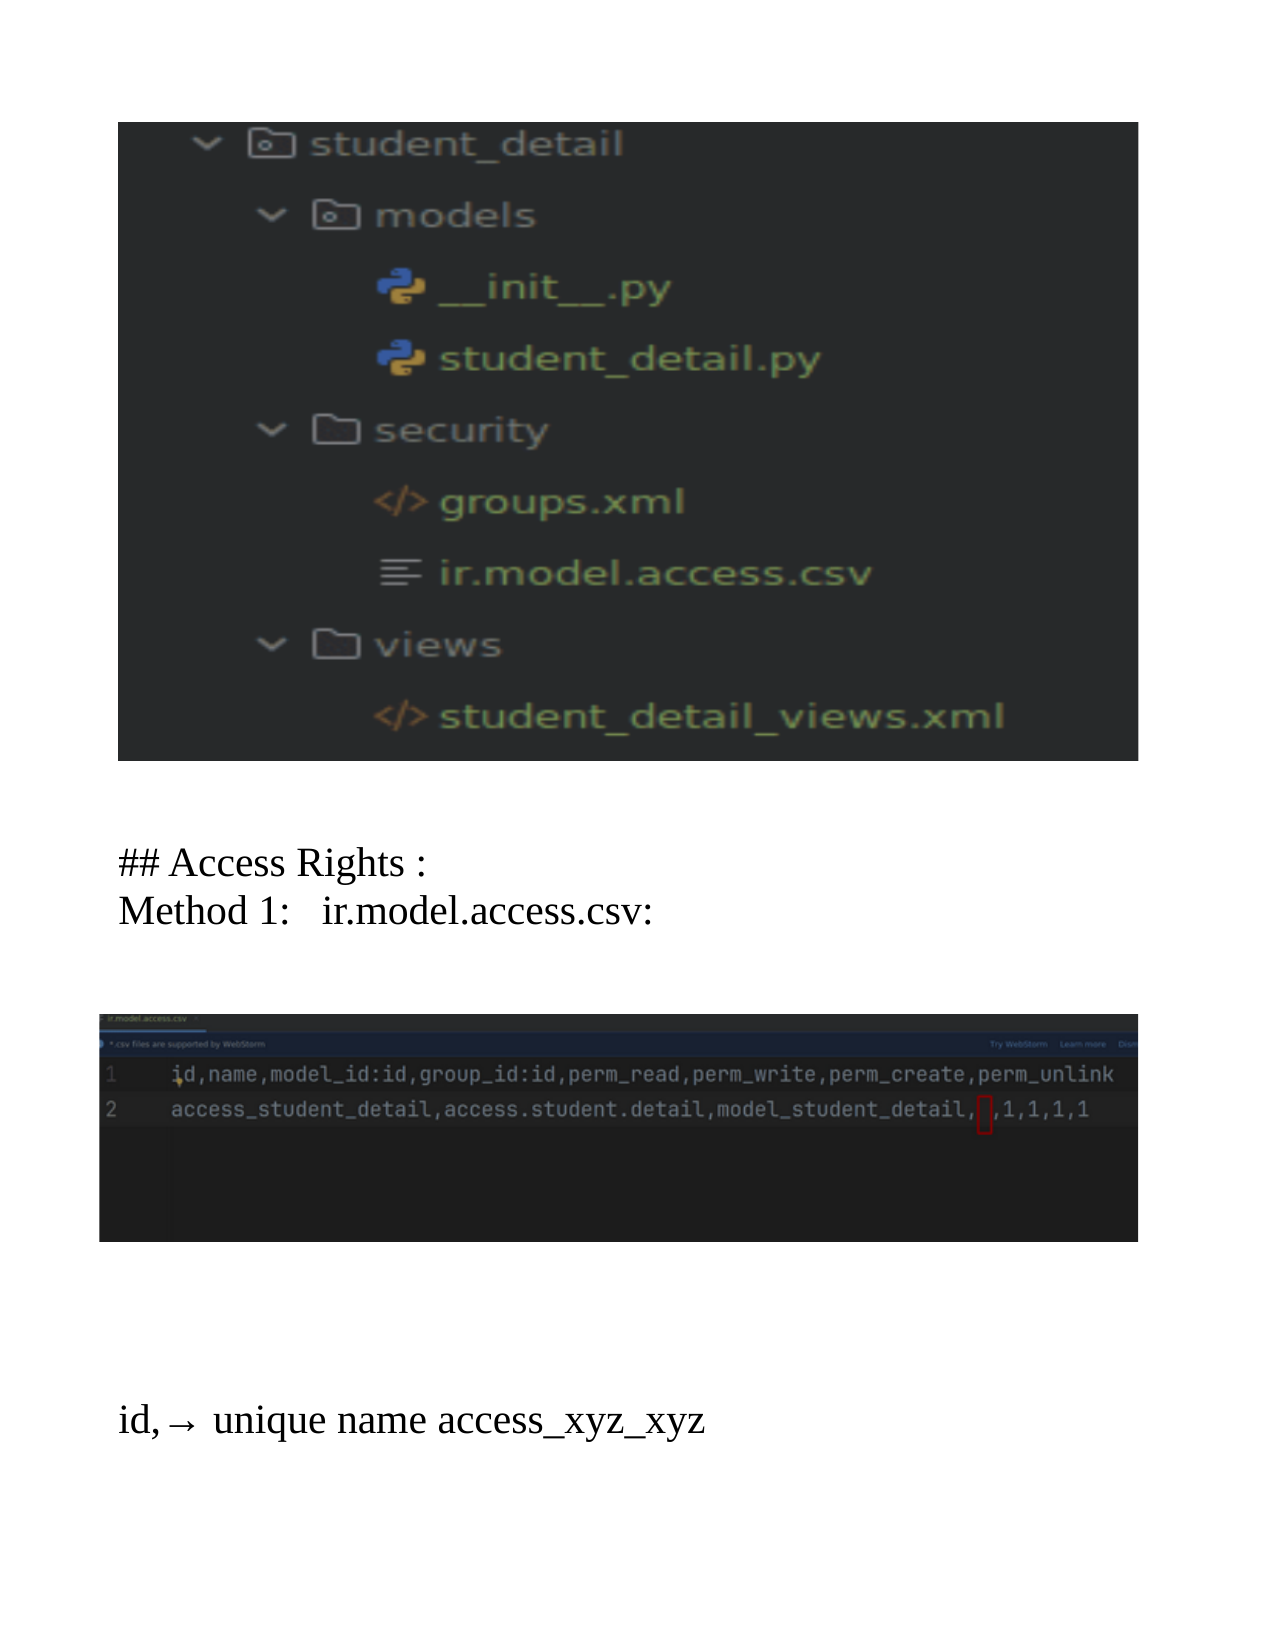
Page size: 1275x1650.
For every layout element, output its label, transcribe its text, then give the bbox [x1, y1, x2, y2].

picture [118, 122, 1139, 761]
text Method 1: ir.model.access.csv: [118, 886, 1157, 933]
text ## Access Rights : [118, 838, 1157, 886]
text id,→ unique name access_xyz_xyz [118, 1394, 1157, 1442]
picture [99, 1014, 1139, 1242]
